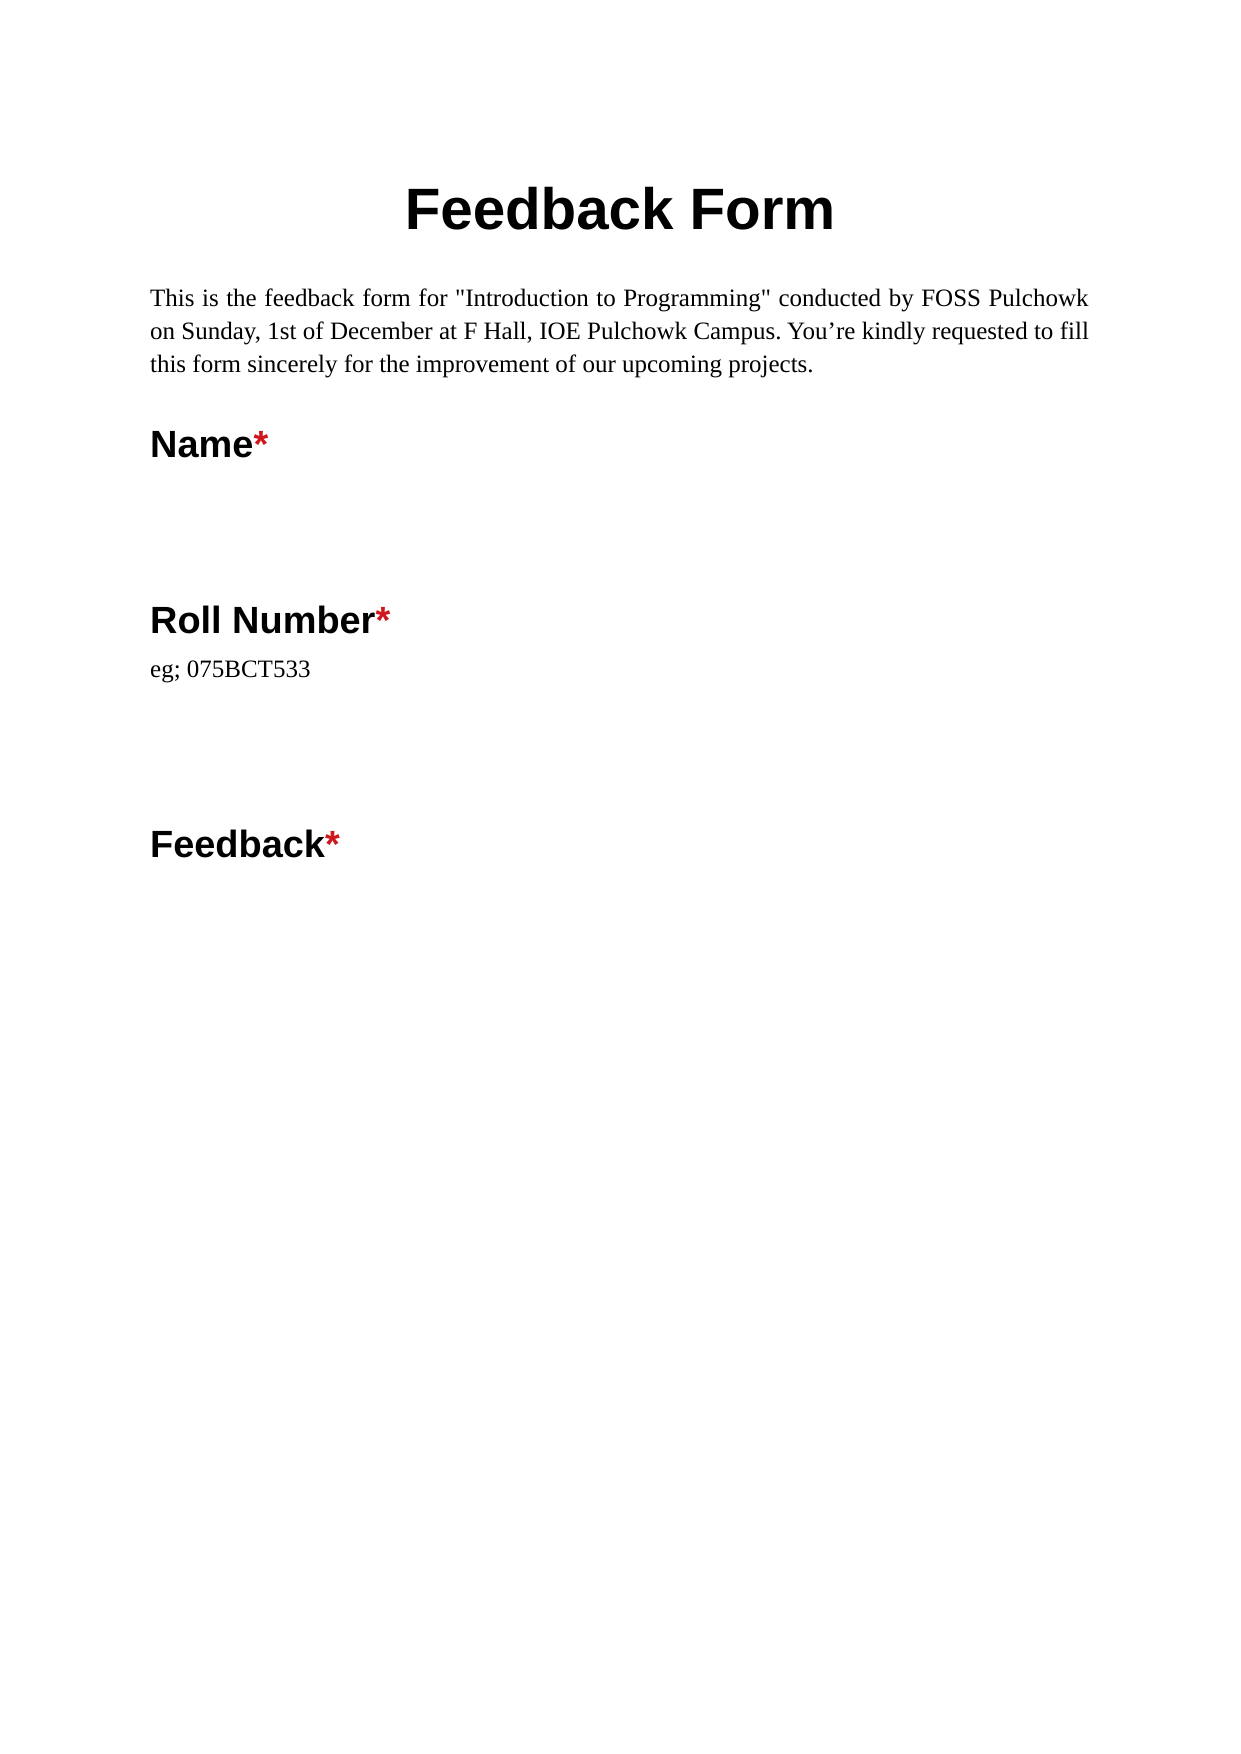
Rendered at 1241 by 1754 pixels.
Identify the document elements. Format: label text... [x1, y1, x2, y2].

title Feedback Form [150, 175, 1090, 242]
subtitle Roll Number* [150, 598, 1090, 642]
text This is the feedback form for "Introduction to Programming" conducted by FOSS Pulchowk on Sunday, 1st of December at F Hall, IOE Pulchowk Campus. You’re kindly requested to fill this form sincerely for the improvement of our upcoming projects. [150, 283, 1090, 378]
text eg; 075BCT533 [150, 654, 1090, 683]
subtitle Feedback* [150, 822, 1090, 866]
subtitle Name* [150, 422, 1090, 466]
